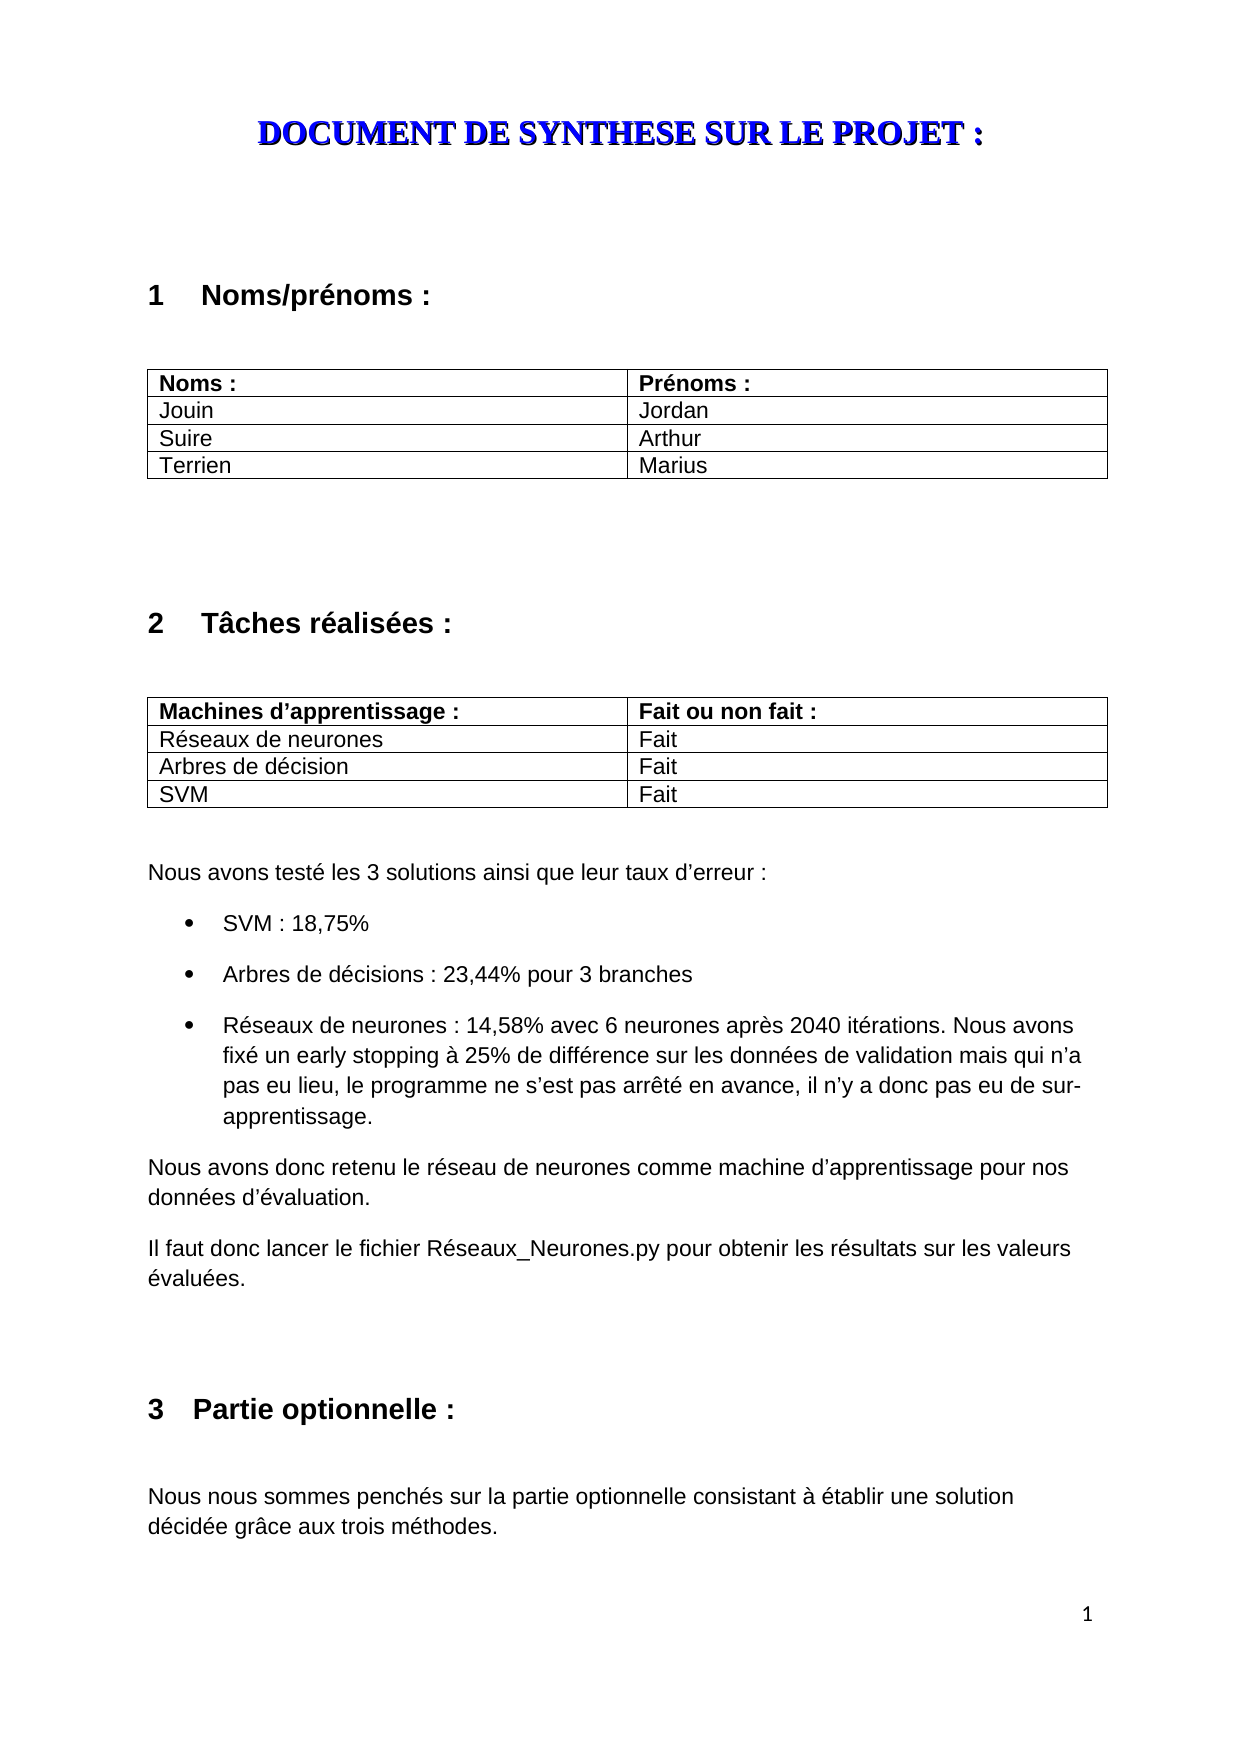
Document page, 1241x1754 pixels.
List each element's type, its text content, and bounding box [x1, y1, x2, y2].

table_cell Suire [148, 425, 627, 451]
table_header Prénoms : [628, 370, 1107, 396]
text DOCUMENT DE SYNTHESE SUR LE PROJET : [148, 112, 1093, 151]
table_header Fait ou non fait : [628, 698, 1107, 725]
subtitle Partie optionnelle : [148, 1392, 1093, 1426]
table_cell Arbres de décision [148, 753, 627, 779]
table_cell Arthur [628, 425, 1107, 451]
text Nous nous sommes penchés sur la partie optionnelle consistant à établir une solution décidée grâce aux trois méthodes. [148, 1483, 1093, 1540]
text Nous avons donc retenu le réseau de neurones comme machine d’apprentissage pour nos données d’évaluation. [148, 1154, 1093, 1210]
table_cell SVM [148, 781, 627, 807]
table_header Machines d’apprentissage : [148, 698, 627, 725]
table_cell Fait [628, 753, 1107, 779]
table_header Noms : [148, 370, 627, 396]
table_cell Fait [628, 726, 1107, 752]
subtitle Tâches réalisées : [148, 606, 1093, 640]
table_cell Fait [628, 781, 1107, 807]
table_cell Jouin [148, 397, 627, 423]
list SVM : 18,75% [185, 910, 1093, 936]
table_cell Terrien [148, 452, 627, 478]
table_cell Réseaux de neurones [148, 726, 627, 752]
text Nous avons testé les 3 solutions ainsi que leur taux d’erreur : [148, 859, 1093, 885]
list Arbres de décisions : 23,44% pour 3 branches [185, 961, 1093, 987]
table_cell Jordan [628, 397, 1107, 423]
list Réseaux de neurones : 14,58% avec 6 neurones après 2040 itérations. Nous avons fixé un early stopping à 25% de différence sur les données de validation mais qui n’a pas eu lieu, le programme ne s’est pas arrêté en avance, il n’y a donc pas eu de sur-apprentissage. [185, 1012, 1093, 1129]
subtitle Noms/prénoms : [148, 278, 1093, 311]
table_cell Marius [628, 452, 1107, 478]
text Il faut donc lancer le fichier Réseaux_Neurones.py pour obtenir les résultats sur les valeurs évaluées. [148, 1235, 1093, 1292]
